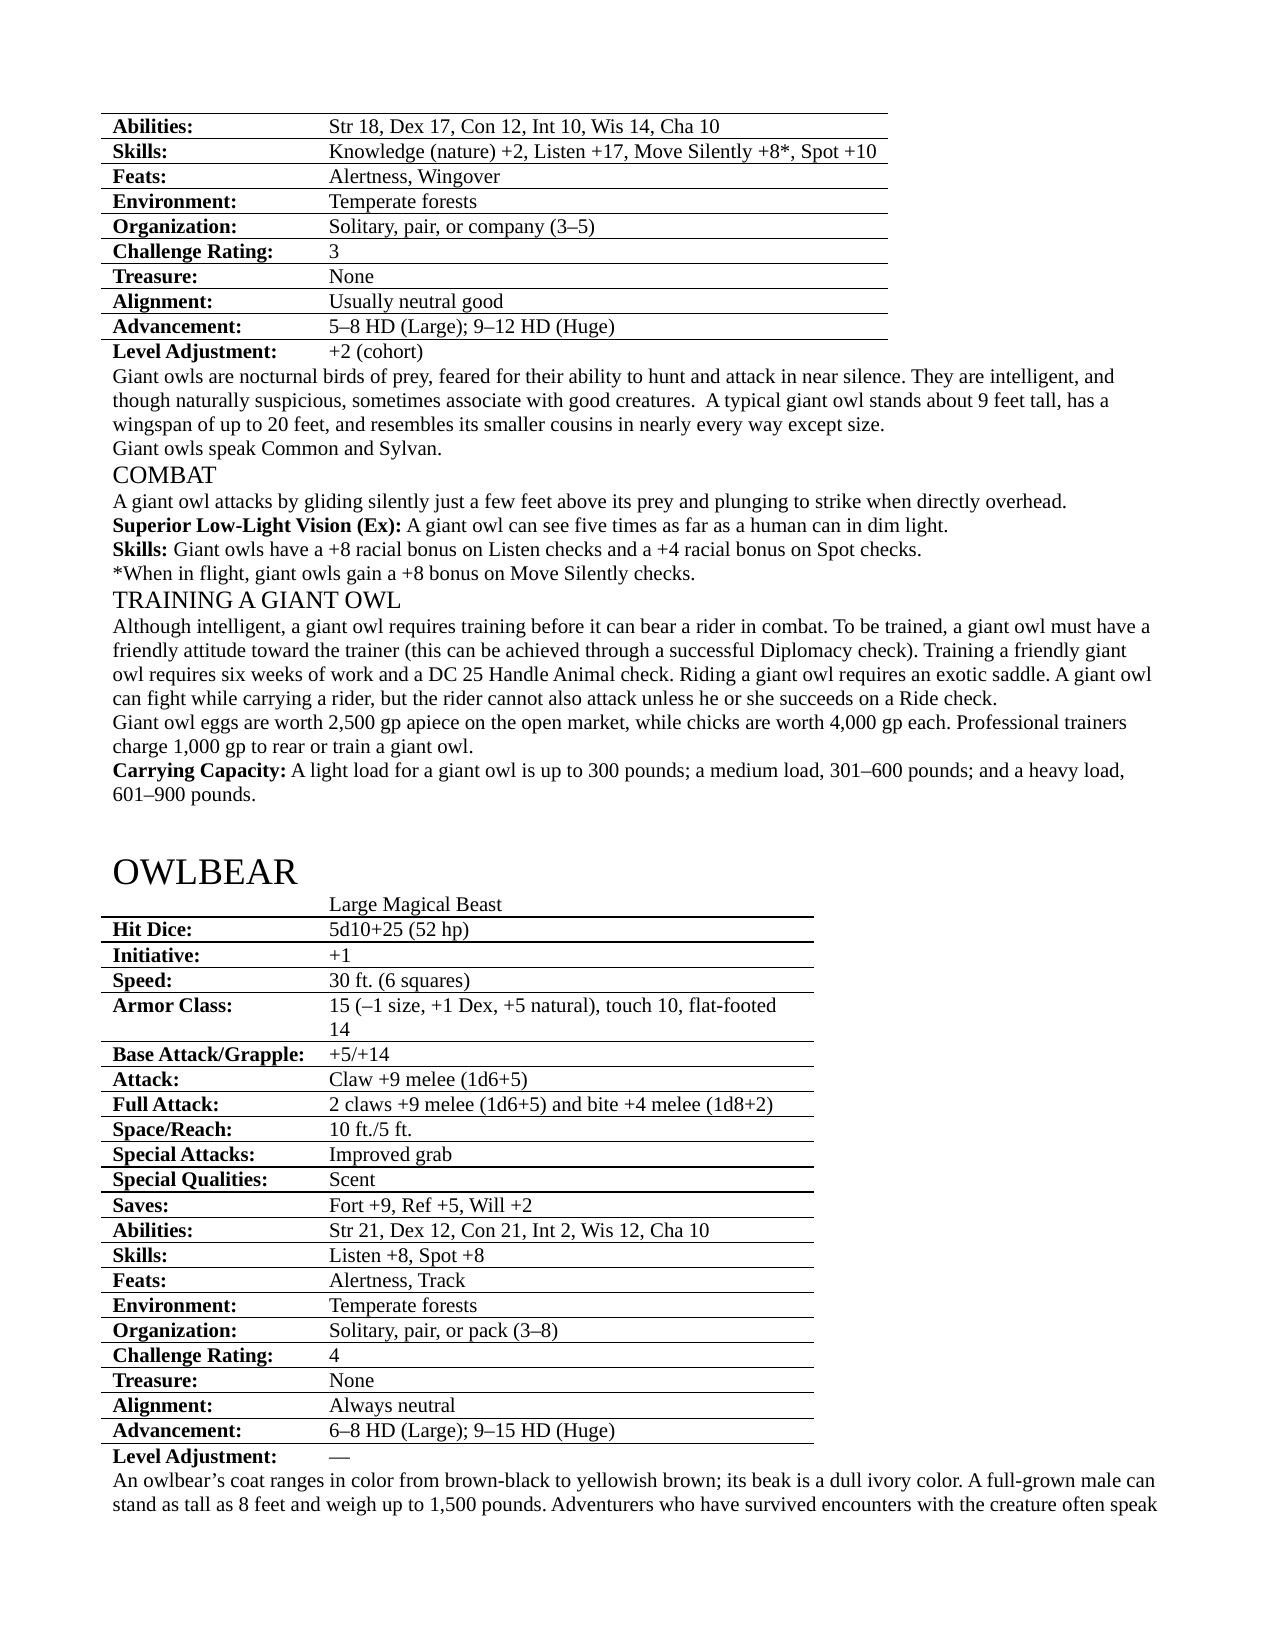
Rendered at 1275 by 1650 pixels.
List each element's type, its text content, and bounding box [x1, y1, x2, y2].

table_cell +1 [318, 943, 814, 967]
text TRAINING A GIANT OWL [112, 585, 1162, 613]
table_cell Abilities: [101, 114, 317, 138]
table_cell Str 21, Dex 12, Con 21, Int 2, Wis 12, Cha 10 [318, 1218, 814, 1242]
table_cell Temperate forests [318, 1293, 814, 1317]
table_cell 5–8 HD (Large); 9–12 HD (Huge) [318, 314, 888, 338]
text Superior Low-Light Vision (Ex): A giant owl can see five times as far as a human can in dim light. [112, 513, 1162, 537]
table_cell — [318, 1444, 814, 1468]
text An owlbear’s coat ranges in color from brown-black to yellowish brown; its beak is a dull ivory color. A full-grown male can stand as tall as 8 feet and weigh up to 1,500 pounds. Adventurers who have survived encounters with the creature often speak [112, 1468, 1162, 1516]
table_cell Full Attack: [101, 1092, 318, 1116]
table_cell 5d10+25 (52 hp) [318, 918, 814, 941]
table_cell 6–8 HD (Large); 9–15 HD (Huge) [318, 1419, 814, 1442]
table_cell Organization: [101, 1318, 318, 1342]
table_cell Environment: [101, 1293, 318, 1317]
table_cell Scent [318, 1168, 814, 1191]
text Giant owls are nocturnal birds of prey, feared for their ability to hunt and attack in near silence. They are intelligent, and though naturally suspicious, sometimes associate with good creatures. A typical giant owl stands about 9 feet tall, has a wingspan of up to 20 feet, and resembles its smaller cousins in nearly every way except size. [112, 363, 1162, 436]
subtitle OWLBEAR [112, 849, 1162, 892]
table_cell 3 [318, 239, 888, 263]
table_cell Organization: [101, 214, 317, 238]
text Giant owl eggs are worth 2,500 gp apiece on the open market, while chicks are worth 4,000 gp each. Professional trainers charge 1,000 gp to rear or train a giant owl. [112, 710, 1162, 758]
table_cell Feats: [101, 1268, 318, 1292]
table_cell Always neutral [318, 1393, 814, 1417]
table_cell +2 (cohort) [318, 340, 888, 363]
table_cell 2 claws +9 melee (1d6+5) and bite +4 melee (1d8+2) [318, 1092, 814, 1116]
table_cell Level Adjustment: [101, 340, 317, 363]
table_cell Saves: [101, 1193, 318, 1217]
table_cell Special Qualities: [101, 1168, 318, 1191]
table_cell Skills: [101, 139, 317, 163]
table_cell Advancement: [101, 1419, 318, 1442]
table_cell Hit Dice: [101, 918, 318, 941]
table_cell None [318, 264, 888, 288]
table_cell +5/+14 [318, 1042, 814, 1066]
table_cell Speed: [101, 968, 318, 992]
table_cell 4 [318, 1343, 814, 1367]
table_cell Usually neutral good [318, 289, 888, 313]
text Skills: Giant owls have a +8 racial bonus on Listen checks and a +4 racial bonus on Spot checks. [112, 537, 1162, 561]
table_cell 10 ft./5 ft. [318, 1117, 814, 1141]
table_cell Feats: [101, 164, 317, 188]
table_cell 30 ft. (6 squares) [318, 968, 814, 992]
text Carrying Capacity: A light load for a giant owl is up to 300 pounds; a medium load, 301–600 pounds; and a heavy load, 601–900 pounds. [112, 758, 1162, 806]
table_cell Initiative: [101, 943, 318, 967]
table_cell Space/Reach: [101, 1117, 318, 1141]
text COMBAT [112, 460, 1162, 488]
table_cell Level Adjustment: [101, 1444, 318, 1468]
text Giant owls speak Common and Sylvan. [112, 436, 1162, 460]
table_cell Skills: [101, 1243, 318, 1267]
table_cell Alignment: [101, 289, 317, 313]
table_cell Armor Class: [101, 993, 318, 1041]
table_cell 15 (–1 size, +1 Dex, +5 natural), touch 10, flat-footed 14 [318, 993, 814, 1041]
table_cell Treasure: [101, 1368, 318, 1392]
text *When in flight, giant owls gain a +8 bonus on Move Silently checks. [112, 561, 1162, 585]
table_cell Base Attack/Grapple: [101, 1042, 318, 1066]
table_cell Claw +9 melee (1d6+5) [318, 1067, 814, 1091]
table_cell Environment: [101, 189, 317, 213]
table_header [101, 892, 318, 916]
table_cell Advancement: [101, 314, 317, 338]
table_cell Alertness, Wingover [318, 164, 888, 188]
table_cell Alignment: [101, 1393, 318, 1417]
table_cell None [318, 1368, 814, 1392]
table_cell Solitary, pair, or pack (3–8) [318, 1318, 814, 1342]
table_cell Str 18, Dex 17, Con 12, Int 10, Wis 14, Cha 10 [318, 114, 888, 138]
text Although intelligent, a giant owl requires training before it can bear a rider in combat. To be trained, a giant owl must have a friendly attitude toward the trainer (this can be achieved through a successful Diplomacy check). Training a friendly giant owl requires six weeks of work and a DC 25 Handle Animal check. Riding a giant owl requires an exotic saddle. A giant owl can fight while carrying a rider, but the rider cannot also attack unless he or she succeeds on a Ride check. [112, 613, 1162, 710]
table_cell Challenge Rating: [101, 239, 317, 263]
table_cell Fort +9, Ref +5, Will +2 [318, 1193, 814, 1217]
table_cell Solitary, pair, or company (3–5) [318, 214, 888, 238]
table_cell Treasure: [101, 264, 317, 288]
table_cell Knowledge (nature) +2, Listen +17, Move Silently +8*, Spot +10 [318, 139, 888, 163]
table_cell Attack: [101, 1067, 318, 1091]
table_cell Abilities: [101, 1218, 318, 1242]
table_cell Temperate forests [318, 189, 888, 213]
table_cell Listen +8, Spot +8 [318, 1243, 814, 1267]
table_cell Alertness, Track [318, 1268, 814, 1292]
text A giant owl attacks by gliding silently just a few feet above its prey and plunging to strike when directly overhead. [112, 488, 1162, 513]
table_cell Special Attacks: [101, 1142, 318, 1166]
table_header Large Magical Beast [318, 892, 814, 916]
table_cell Improved grab [318, 1142, 814, 1166]
table_cell Challenge Rating: [101, 1343, 318, 1367]
